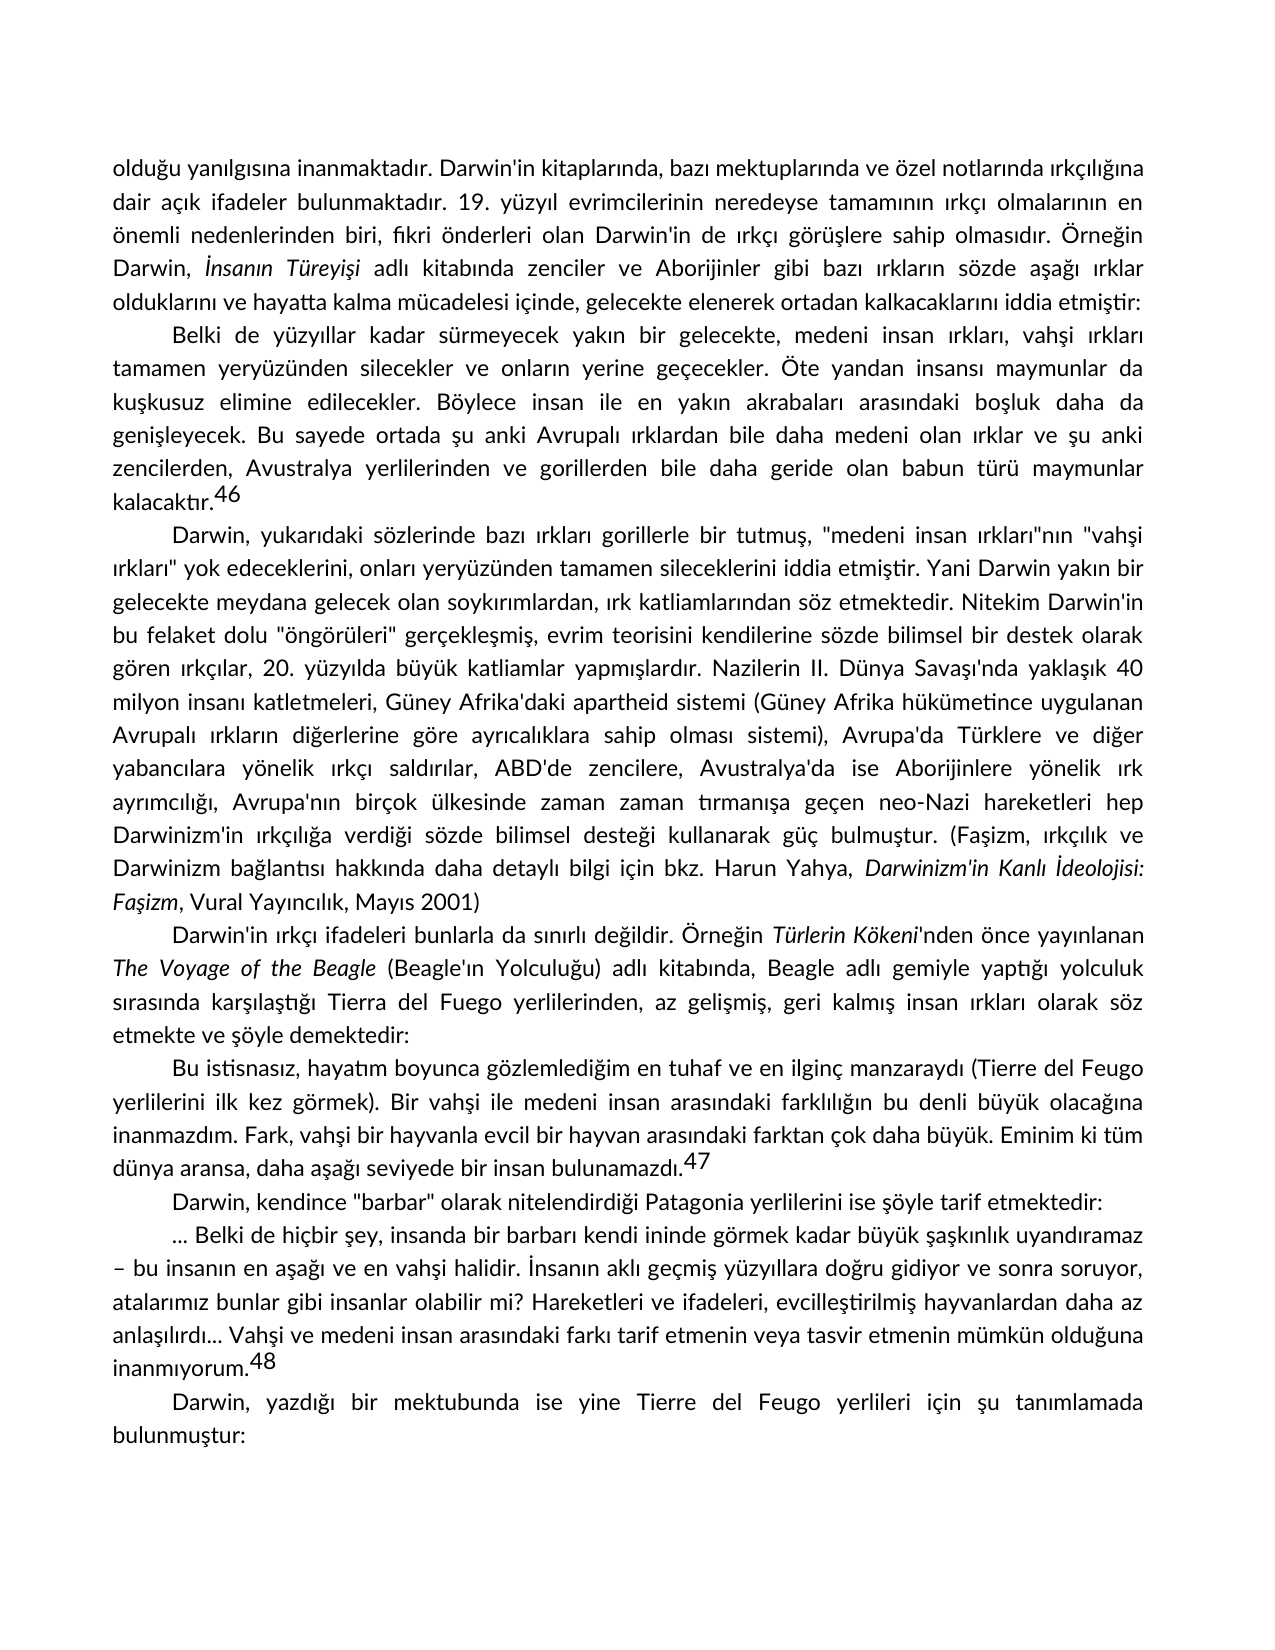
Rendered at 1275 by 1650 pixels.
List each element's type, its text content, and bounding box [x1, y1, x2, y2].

text Darwin, yukarıdaki sözlerinde bazı ırkları gorillerle bir tutmuş, "medeni insan ırkları"nın "vahşi ırkları" yok edeceklerini, onları yeryüzünden tamamen sileceklerini iddia etmiştir. Yani Darwin yakın bir gelecekte meydana gelecek olan soykırımlardan, ırk katliamlarından söz etmektedir. Nitekim Darwin'in bu felaket dolu "öngörüleri" gerçekleşmiş, evrim teorisini kendilerine sözde bilimsel bir destek olarak gören ırkçılar, 20. yüzyılda büyük katliamlar yapmışlardır. Nazilerin II. Dünya Savaşı'nda yaklaşık 40 milyon insanı katletmeleri, Güney Afrika'daki apartheid sistemi (Güney Afrika hükümetince uygulanan Avrupalı ırkların diğerlerine göre ayrıcalıklara sahip olması sistemi), Avrupa'da Türklere ve diğer yabancılara yönelik ırkçı saldırılar, ABD'de zencilere, Avustralya'da ise Aborijinlere yönelik ırk ayrımcılığı, Avrupa'nın birçok ülkesinde zaman zaman tırmanışa geçen neo-Nazi hareketleri hep Darwinizm'in ırkçılığa verdiği sözde bilimsel desteği kullanarak güç bulmuştur. (Faşizm, ırkçılık ve Darwinizm bağlantısı hakkında daha detaylı bilgi için bkz. Harun Yahya, Darwinizm'in Kanlı İdeolojisi: Faşizm, Vural Yayıncılık, Mayıs 2001) [112, 517, 1145, 917]
text Belki de yüzyıllar kadar sürmeyecek yakın bir gelecekte, medeni insan ırkları, vahşi ırkları tamamen yeryüzünden silecekler ve onların yerine geçecekler. Öte yandan insansı maymunlar da kuşkusuz elimine edilecekler. Böylece insan ile en yakın akrabaları arasındaki boşluk daha da genişleyecek. Bu sayede ortada şu anki Avrupalı ırklardan bile daha medeni olan ırklar ve şu anki zencilerden, Avustralya yerlilerinden ve gorillerden bile daha geride olan babun türü maymunlar kalacaktır.46 [112, 317, 1145, 517]
text Darwin, yazdığı bir mektubunda ise yine Tierre del Feugo yerlileri için şu tanımlamada bulunmuştur: [112, 1383, 1145, 1450]
text ... Belki de hiçbir şey, insanda bir barbarı kendi ininde görmek kadar büyük şaşkınlık uyandıramaz – bu insanın en aşağı ve en vahşi halidir. İnsanın aklı geçmiş yüzyıllara doğru gidiyor ve sonra soruyor, atalarımız bunlar gibi insanlar olabilir mi? Hareketleri ve ifadeleri, evcilleştirilmiş hayvanlardan daha az anlaşılırdı... Vahşi ve medeni insan arasındaki farkı tarif etmenin veya tasvir etmenin mümkün olduğuna inanmıyorum.48 [112, 1217, 1145, 1383]
text Darwin'in ırkçı ifadeleri bunlarla da sınırlı değildir. Örneğin Türlerin Kökeni'nden önce yayınlanan The Voyage of the Beagle (Beagle'ın Yolculuğu) adlı kitabında, Beagle adlı gemiyle yaptığı yolculuk sırasında karşılaştığı Tierra del Fuego yerlilerinden, az gelişmiş, geri kalmış insan ırkları olarak söz etmekte ve şöyle demektedir: [112, 917, 1145, 1050]
text Bu istisnasız, hayatım boyunca gözlemlediğim en tuhaf ve en ilginç manzaraydı (Tierre del Feugo yerlilerini ilk kez görmek). Bir vahşi ile medeni insan arasındaki farklılığın bu denli büyük olacağına inanmazdım. Fark, vahşi bir hayvanla evcil bir hayvan arasındaki farktan çok daha büyük. Eminim ki tüm dünya aransa, daha aşağı seviyede bir insan bulunamazdı.47 [112, 1050, 1145, 1183]
text olduğu yanılgısına inanmaktadır. Darwin'in kitaplarında, bazı mektuplarında ve özel notlarında ırkçılığına dair açık ifadeler bulunmaktadır. 19. yüzyıl evrimcilerinin neredeyse tamamının ırkçı olmalarının en önemli nedenlerinden biri, fikri önderleri olan Darwin'in de ırkçı görüşlere sahip olmasıdır. Örneğin Darwin, İnsanın Türeyişi adlı kitabında zenciler ve Aborijinler gibi bazı ırkların sözde aşağı ırklar olduklarını ve hayatta kalma mücadelesi içinde, gelecekte elenerek ortadan kalkacaklarını iddia etmiştir: [112, 150, 1145, 317]
text Darwin, kendince "barbar" olarak nitelendirdiği Patagonia yerlilerini ise şöyle tarif etmektedir: [112, 1183, 1145, 1217]
